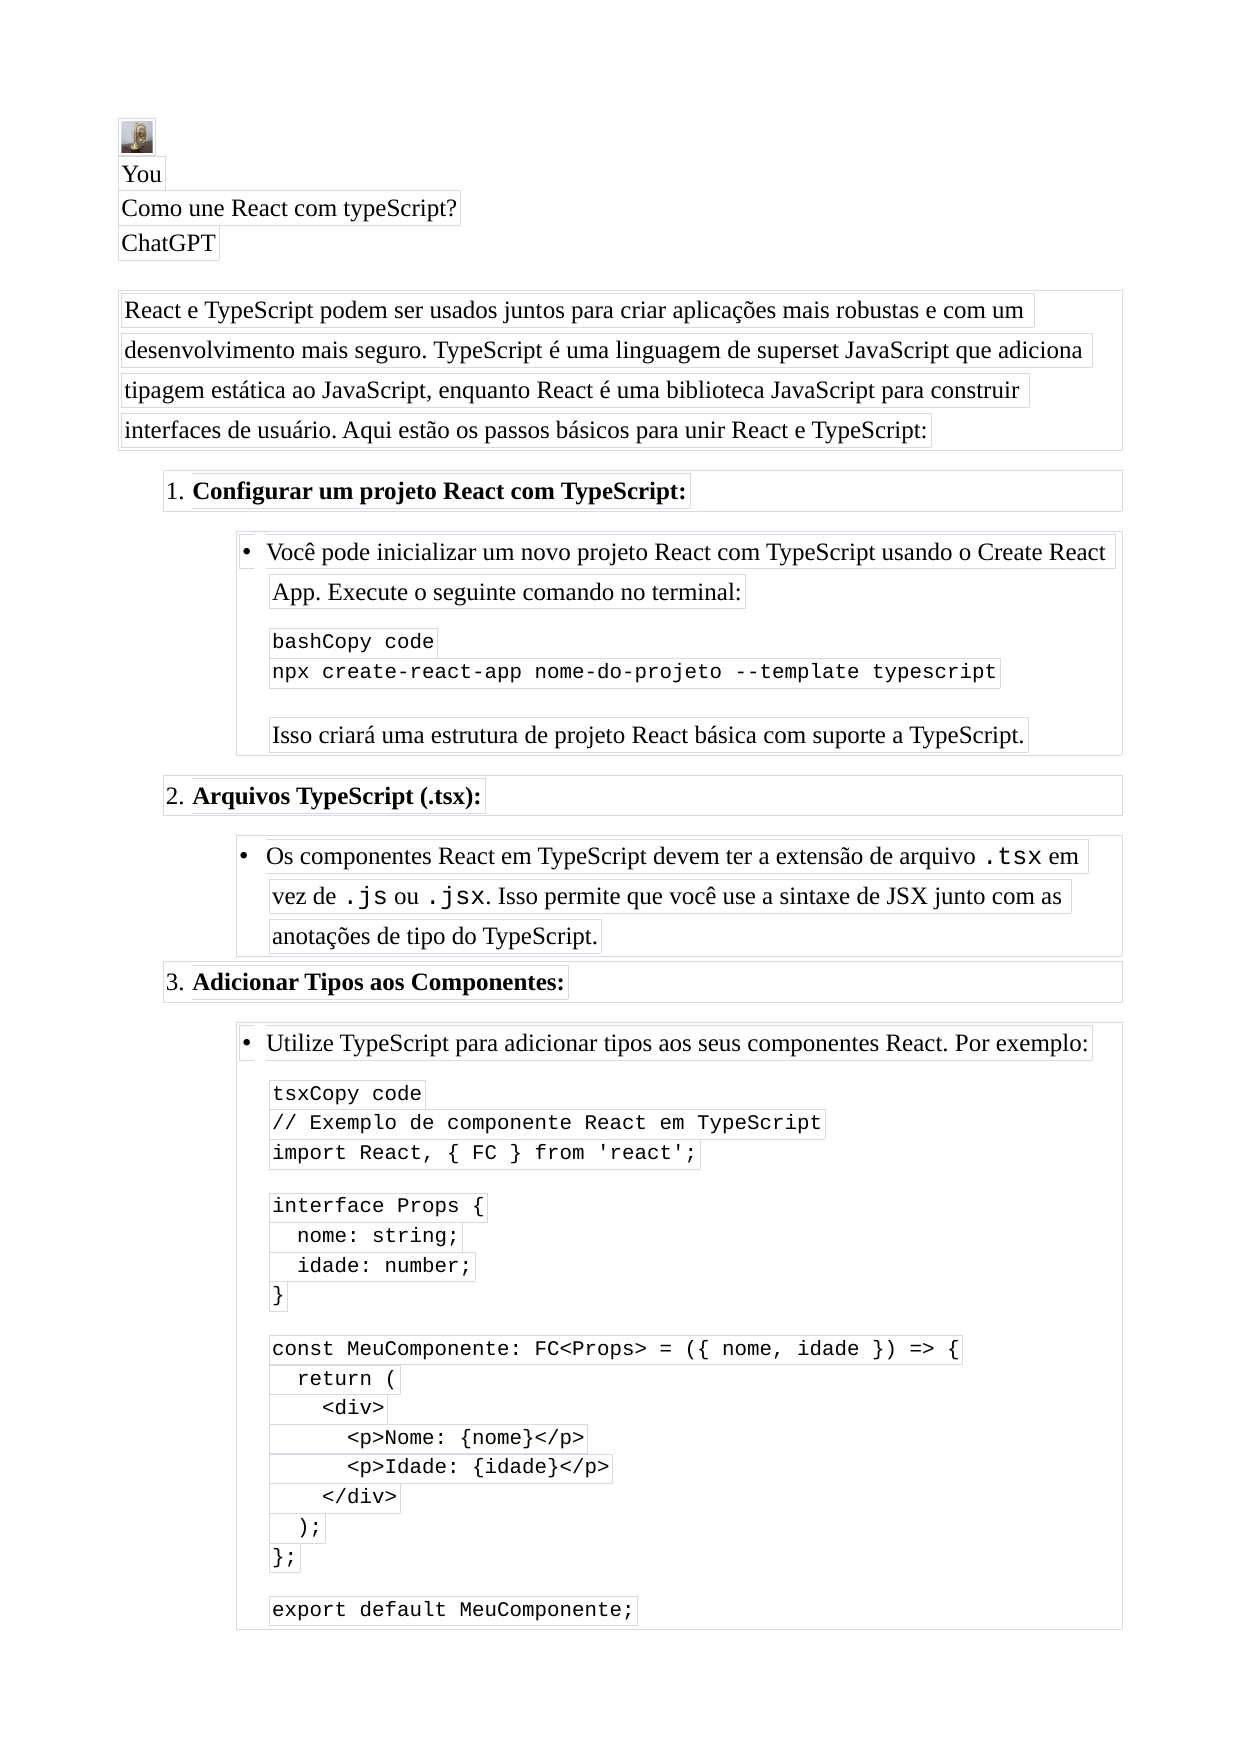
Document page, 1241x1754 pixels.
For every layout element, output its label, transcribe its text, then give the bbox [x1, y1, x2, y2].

text React e TypeScript podem ser usados juntos para criar aplicações mais robustas e com um desenvolvimento mais seguro. TypeScript é uma linguagem de superset JavaScript que adiciona tipagem estática ao JavaScript, enquanto React é uma biblioteca JavaScript para construir interfaces de usuário. Aqui estão os passos básicos para unir React e TypeScript: [119, 291, 1122, 450]
list npx create-react-app nome-do-projeto --template typescript [270, 659, 1000, 688]
list [270, 1539, 325, 1543]
text [461, 190, 1122, 225]
list const MeuComponente: FC<Props> = ({ nome, idade }) => { [237, 1332, 1122, 1361]
text You [119, 157, 165, 190]
list bashCopy code [237, 625, 1122, 655]
list [288, 1278, 1122, 1311]
list <p>Idade: {idade}</p> [237, 1451, 269, 1480]
list idade: number; [463, 1249, 1122, 1278]
list idade: number; [270, 1253, 475, 1278]
list Adicionar Tipos aos Componentes: [164, 962, 1122, 1002]
list }; [270, 1544, 300, 1572]
list nome: string; [270, 1223, 462, 1249]
list [237, 1278, 269, 1311]
list [301, 1539, 1122, 1572]
list <div> [270, 1395, 387, 1421]
list Arquivos TypeScript (.tsx): [164, 776, 1122, 815]
list <p>Nome: {nome}</p> [388, 1421, 1122, 1451]
list return ( [270, 1366, 400, 1391]
list // Exemplo de componente React em TypeScript [426, 1106, 1122, 1136]
list [326, 1510, 1122, 1539]
text Como une React com typeScript? [119, 191, 460, 225]
list <p>Idade: {idade}</p> [588, 1451, 1122, 1480]
list Os componentes React em TypeScript devem ter a extensão de arquivo .tsx em vez de .js ou .jsx. Isso permite que você use a sintaxe de JSX junto com as anotações de tipo do TypeScript. [237, 836, 1122, 956]
list <p>Nome: {nome}</p> [237, 1421, 269, 1451]
text [166, 156, 1122, 190]
list [237, 1539, 269, 1572]
list npx create-react-app nome-do-projeto --template typescript [438, 655, 1122, 688]
list import React, { FC } from 'react'; [270, 1140, 700, 1169]
list export default MeuComponente; [237, 1593, 1122, 1629]
list idade: number; [237, 1249, 269, 1278]
list Utilize TypeScript para adicionar tipos aos seus componentes React. Por exemplo: [237, 1023, 1122, 1060]
list Isso criará uma estrutura de projeto React básica com suporte a TypeScript. [237, 714, 1122, 755]
list [463, 1219, 1122, 1249]
list // Exemplo de componente React em TypeScript [237, 1106, 269, 1136]
text ChatGPT [119, 226, 219, 260]
list <p>Idade: {idade}</p> [270, 1455, 612, 1480]
list interface Props { [237, 1189, 1122, 1219]
list <p>Nome: {nome}</p> [270, 1425, 587, 1451]
list [237, 1361, 269, 1391]
list // Exemplo de componente React em TypeScript [270, 1110, 825, 1136]
list } [270, 1282, 287, 1311]
list Configurar um projeto React com TypeScript: [164, 471, 1122, 511]
list [237, 1480, 269, 1510]
list [237, 1510, 269, 1539]
list [237, 1391, 269, 1421]
picture [121, 121, 153, 153]
list [401, 1361, 1122, 1391]
list [237, 1136, 269, 1169]
list tsxCopy code [237, 1077, 1122, 1106]
text [220, 225, 1122, 260]
list [388, 1391, 1122, 1421]
list [237, 1219, 269, 1249]
list ); [270, 1514, 325, 1539]
list [701, 1136, 1122, 1169]
list [401, 1480, 1122, 1510]
list Você pode inicializar um novo projeto React com TypeScript usando o Create React App. Execute o seguinte comando no terminal: [237, 532, 1122, 608]
list </div> [270, 1484, 400, 1510]
